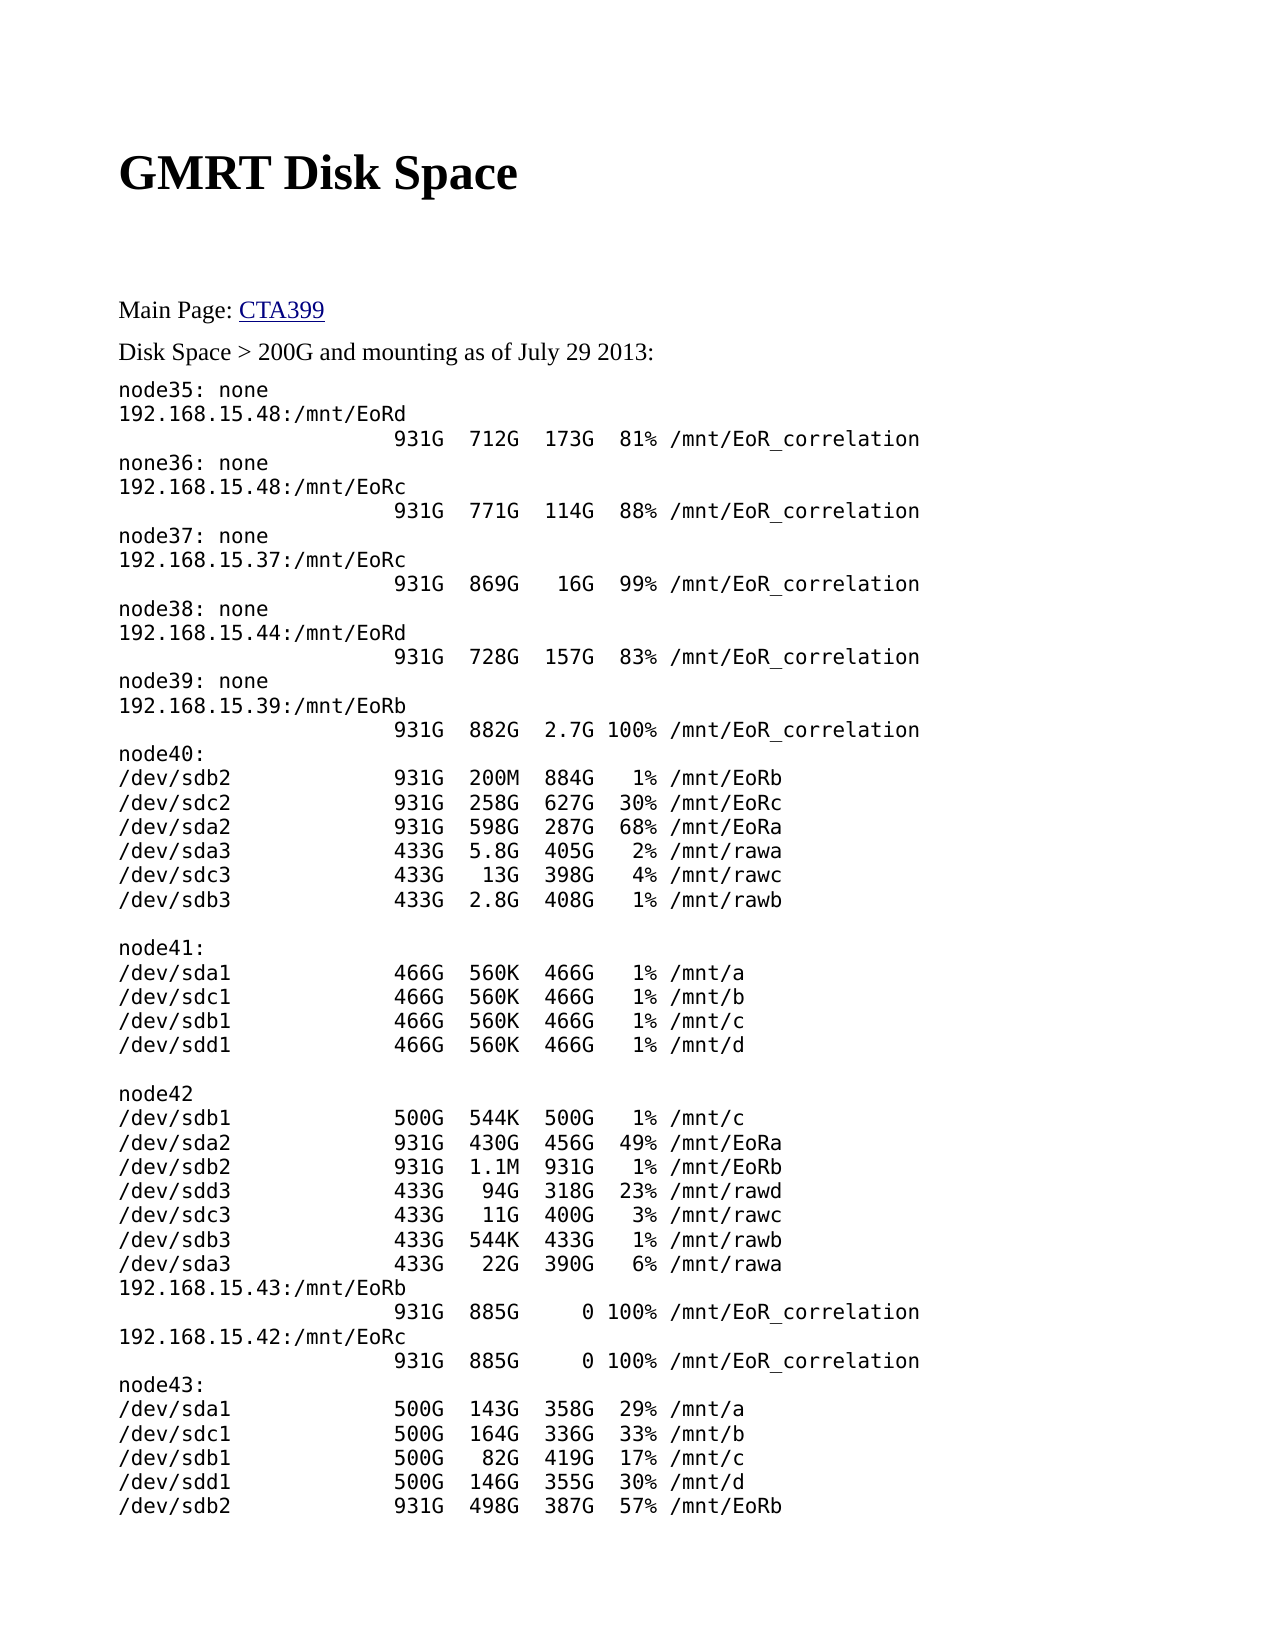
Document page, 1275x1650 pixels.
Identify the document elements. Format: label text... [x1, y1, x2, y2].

text /dev/sda2 931G 430G 456G 49% /mnt/EoRa [118, 1131, 1157, 1155]
text 192.168.15.37:/mnt/EoRc [118, 548, 1157, 572]
text node35: none [118, 378, 1157, 402]
text 931G 869G 16G 99% /mnt/EoR_correlation [118, 572, 1157, 597]
text 192.168.15.39:/mnt/EoRb [118, 694, 1157, 718]
text /dev/sdb1 466G 560K 466G 1% /mnt/c [118, 1009, 1157, 1033]
text /dev/sdb3 433G 2.8G 408G 1% /mnt/rawb [118, 888, 1157, 912]
text /dev/sdd1 500G 146G 355G 30% /mnt/d [118, 1470, 1157, 1494]
text 931G 882G 2.7G 100% /mnt/EoR_correlation [118, 718, 1157, 742]
text 931G 885G 0 100% /mnt/EoR_correlation [118, 1300, 1157, 1325]
text node39: none [118, 669, 1157, 694]
text /dev/sdc3 433G 13G 398G 4% /mnt/rawc [118, 863, 1157, 888]
text /dev/sdb2 931G 1.1M 931G 1% /mnt/EoRb [118, 1155, 1157, 1179]
text /dev/sdd1 466G 560K 466G 1% /mnt/d [118, 1033, 1157, 1058]
text /dev/sdb2 931G 200M 884G 1% /mnt/EoRb [118, 766, 1157, 791]
text 931G 885G 0 100% /mnt/EoR_correlation [118, 1349, 1157, 1373]
text node38: none [118, 597, 1157, 621]
text /dev/sdb1 500G 82G 419G 17% /mnt/c [118, 1446, 1157, 1470]
text node41: [118, 936, 1157, 961]
text /dev/sda1 500G 143G 358G 29% /mnt/a [118, 1397, 1157, 1422]
text Disk Space > 200G and mounting as of July 29 2013: [118, 337, 1157, 366]
text /dev/sda3 433G 22G 390G 6% /mnt/rawa [118, 1252, 1157, 1276]
text Main Page: CTA399 [118, 296, 1157, 324]
text 192.168.15.42:/mnt/EoRc [118, 1325, 1157, 1349]
text /dev/sdb1 500G 544K 500G 1% /mnt/c [118, 1106, 1157, 1131]
text 192.168.15.44:/mnt/EoRd [118, 621, 1157, 645]
text node37: none [118, 524, 1157, 548]
text node42 [118, 1082, 1157, 1106]
text /dev/sdd3 433G 94G 318G 23% /mnt/rawd [118, 1179, 1157, 1203]
text /dev/sda2 931G 598G 287G 68% /mnt/EoRa [118, 815, 1157, 839]
text 931G 712G 173G 81% /mnt/EoR_correlation [118, 427, 1157, 451]
text /dev/sdc1 500G 164G 336G 33% /mnt/b [118, 1422, 1157, 1446]
text node43: [118, 1373, 1157, 1397]
text /dev/sdc2 931G 258G 627G 30% /mnt/EoRc [118, 791, 1157, 815]
text /dev/sdc3 433G 11G 400G 3% /mnt/rawc [118, 1203, 1157, 1228]
text node40: [118, 742, 1157, 766]
text 192.168.15.48:/mnt/EoRd [118, 402, 1157, 427]
text 192.168.15.43:/mnt/EoRb [118, 1276, 1157, 1300]
text 931G 728G 157G 83% /mnt/EoR_correlation [118, 645, 1157, 669]
text /dev/sda3 433G 5.8G 405G 2% /mnt/rawa [118, 839, 1157, 863]
text /dev/sdc1 466G 560K 466G 1% /mnt/b [118, 985, 1157, 1009]
text none36: none [118, 451, 1157, 475]
text 931G 771G 114G 88% /mnt/EoR_correlation [118, 499, 1157, 524]
text /dev/sdb3 433G 544K 433G 1% /mnt/rawb [118, 1228, 1157, 1252]
subtitle GMRT Disk Space [118, 143, 1157, 201]
text /dev/sdb2 931G 498G 387G 57% /mnt/EoRb [118, 1494, 1157, 1519]
text /dev/sda1 466G 560K 466G 1% /mnt/a [118, 961, 1157, 985]
text 192.168.15.48:/mnt/EoRc [118, 475, 1157, 499]
